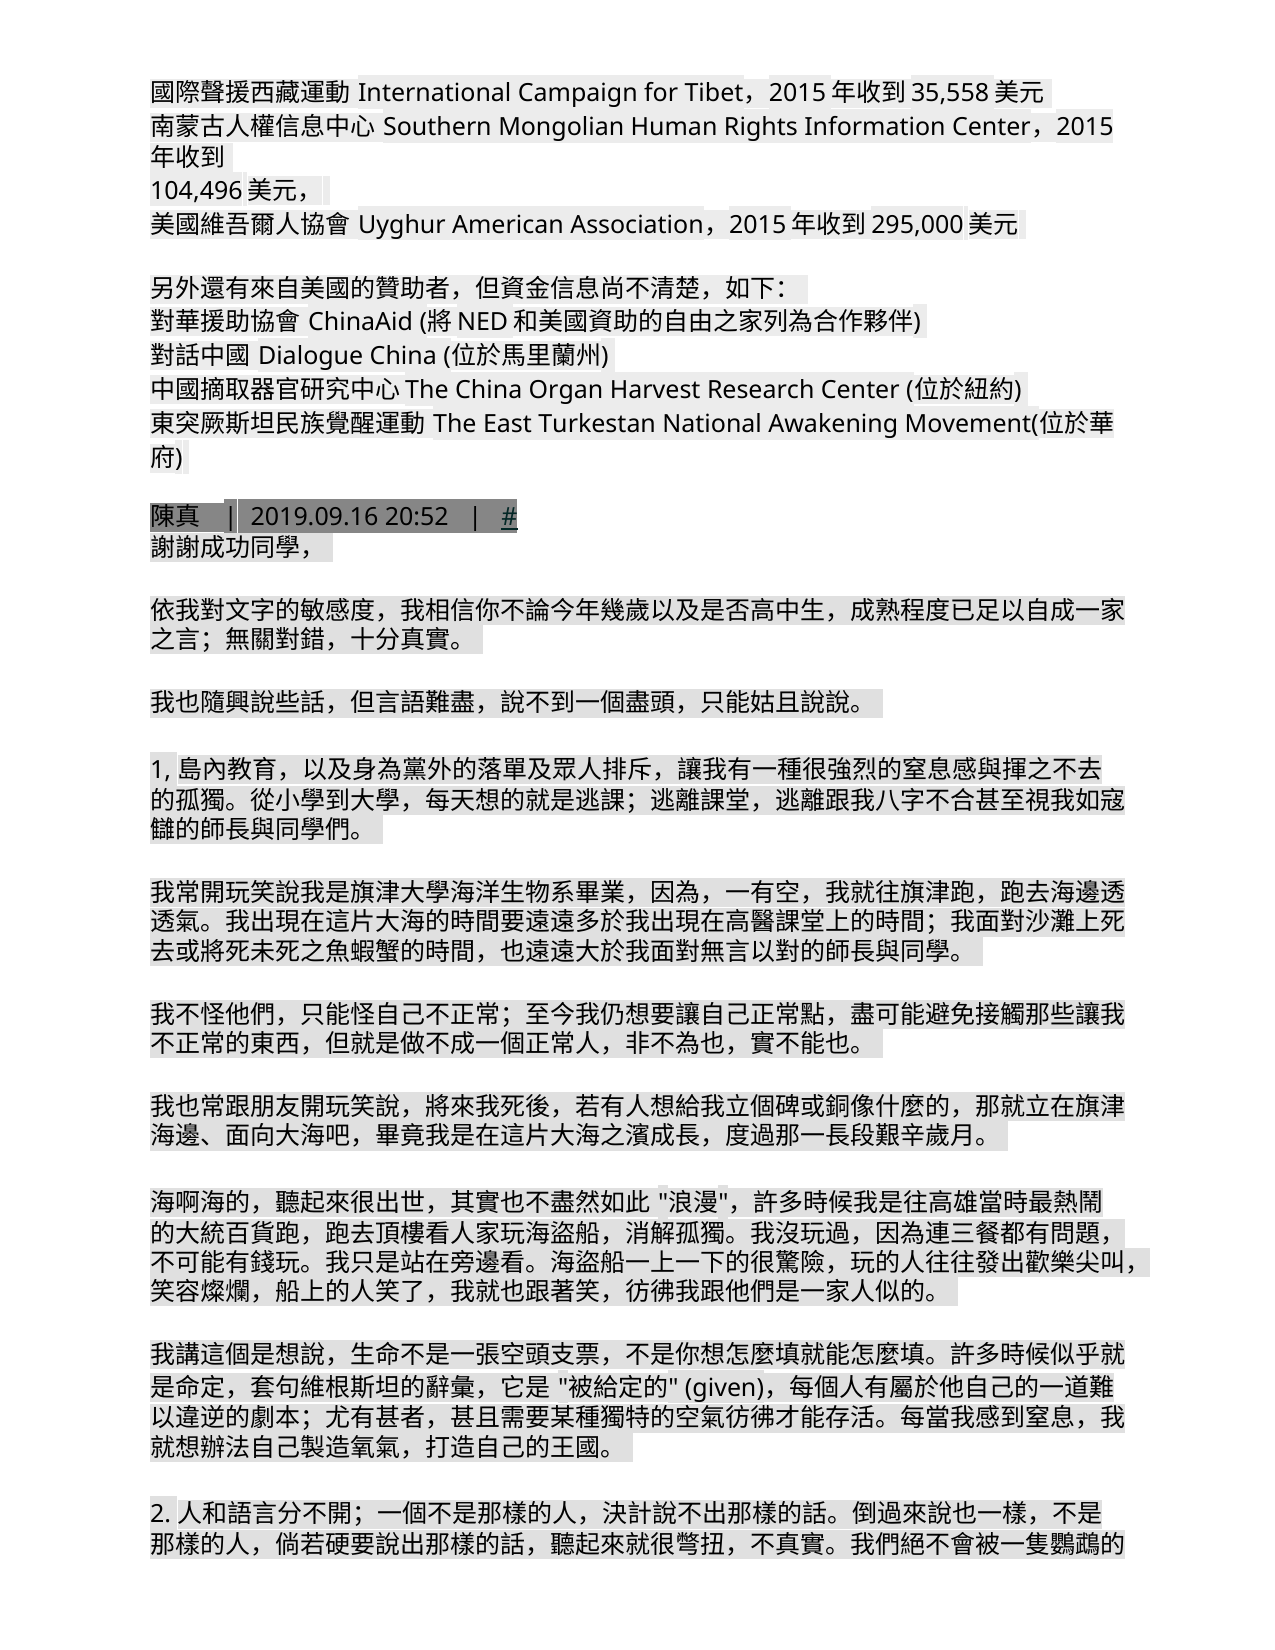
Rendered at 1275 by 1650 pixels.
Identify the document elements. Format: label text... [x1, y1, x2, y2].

text 陳真 | 2019.09.16 20:52 | # [150, 499, 1125, 533]
text 國際聲援西藏運動 International Campaign for Tibet，2015年收到35,558美元 南蒙古人權信息中心 Southern Mongolian Human Rights Information Center，2015年收到 104,496美元， 美國維吾爾人協會 Uyghur American Association，2015年收到295,000美元 另外還有來自美國的贊助者，但資金信息尚不清楚，如下： 對華援助協會 ChinaAid (將NED和美國資助的自由之家列為合作夥伴) 對話中國 Dialogue China (位於馬里蘭州) 中國摘取器官研究中心The China Organ Harvest Research Center (位於紐約) 東突厥斯坦民族覺醒運動 The East Turkestan National Awakening Movement(位於華府) [150, 75, 1125, 474]
text 謝謝成功同學， 依我對文字的敏感度，我相信你不論今年幾歲以及是否高中生，成熟程度已足以自成一家之言；無關對錯，十分真實。 我也隨興說些話，但言語難盡，說不到一個盡頭，只能姑且說說。 1, 島內教育，以及身為黨外的落單及眾人排斥，讓我有一種很強烈的窒息感與揮之不去的孤獨。從小學到大學，每天想的就是逃課；逃離課堂，逃離跟我八字不合甚至視我如寇讎的師長與同學們。 我常開玩笑說我是旗津大學海洋生物系畢業，因為，一有空，我就往旗津跑，跑去海邊透透氣。我出現在這片大海的時間要遠遠多於我出現在高醫課堂上的時間；我面對沙灘上死去或將死未死之魚蝦蟹的時間，也遠遠大於我面對無言以對的師長與同學。 我不怪他們，只能怪自己不正常；至今我仍想要讓自己正常點，盡可能避免接觸那些讓我不正常的東西，但就是做不成一個正常人，非不為也，實不能也。 我也常跟朋友開玩笑說，將來我死後，若有人想給我立個碑或銅像什麼的，那就立在旗津海邊、面向大海吧，畢竟我是在這片大海之濱成長，度過那一長段艱辛歲月。 海啊海的，聽起來很出世，其實也不盡然如此 "浪漫"，許多時候我是往高雄當時最熱鬧的大統百貨跑，跑去頂樓看人家玩海盜船，消解孤獨。我沒玩過，因為連三餐都有問題，不可能有錢玩。我只是站在旁邊看。海盜船一上一下的很驚險，玩的人往往發出歡樂尖叫，笑容燦爛，船上的人笑了，我就也跟著笑，彷彿我跟他們是一家人似的。 我講這個是想說，生命不是一張空頭支票，不是你想怎麼填就能怎麼填。許多時候似乎就是命定，套句維根斯坦的辭彙，它是 "被給定的" (given)，每個人有屬於他自己的一道難以違逆的劇本；尤有甚者，甚且需要某種獨特的空氣彷彿才能存活。每當我感到窒息，我就想辦法自己製造氧氣，打造自己的王國。 2. 人和語言分不開；一個不是那樣的人，決計說不出那樣的話。倒過來說也一樣，不是那樣的人，倘若硬要說出那樣的話，聽起來就很彆扭，不真實。我們絕不會被一隻鸚鵡的話語感動，哪怕他模彷得很像，畢竟那些話語並不屬於牠。 再換個方式說也一樣，理解某人的文字，其實也就等於理解那個人。反之亦然，如果你不了解某人，事實上也不可能理解他講的話。 每次跟人碰面，對方往往第一句話就是講到我寫的東西，幾乎全是"讚賞"，但總是讓我很尷尬，得想辦法趕緊岔開話題，因為談論我寫的東西，無異於就是在談我這個人。對我而言，這最好不要成為一種話題。那就好像一個賣春者，面對嫖客的 "讚賞"，總是無地自容。 我並不為自己的文字有一絲羞愧，我也無愧於己，但所謂人如其文，有些人的個性也許就像蝙蝠，平常活在洞穴裏，像大姑娘似地羞於見人，一旦入了夜，方才飛翔夜空。(準備下班，待續) [150, 533, 1125, 1559]
